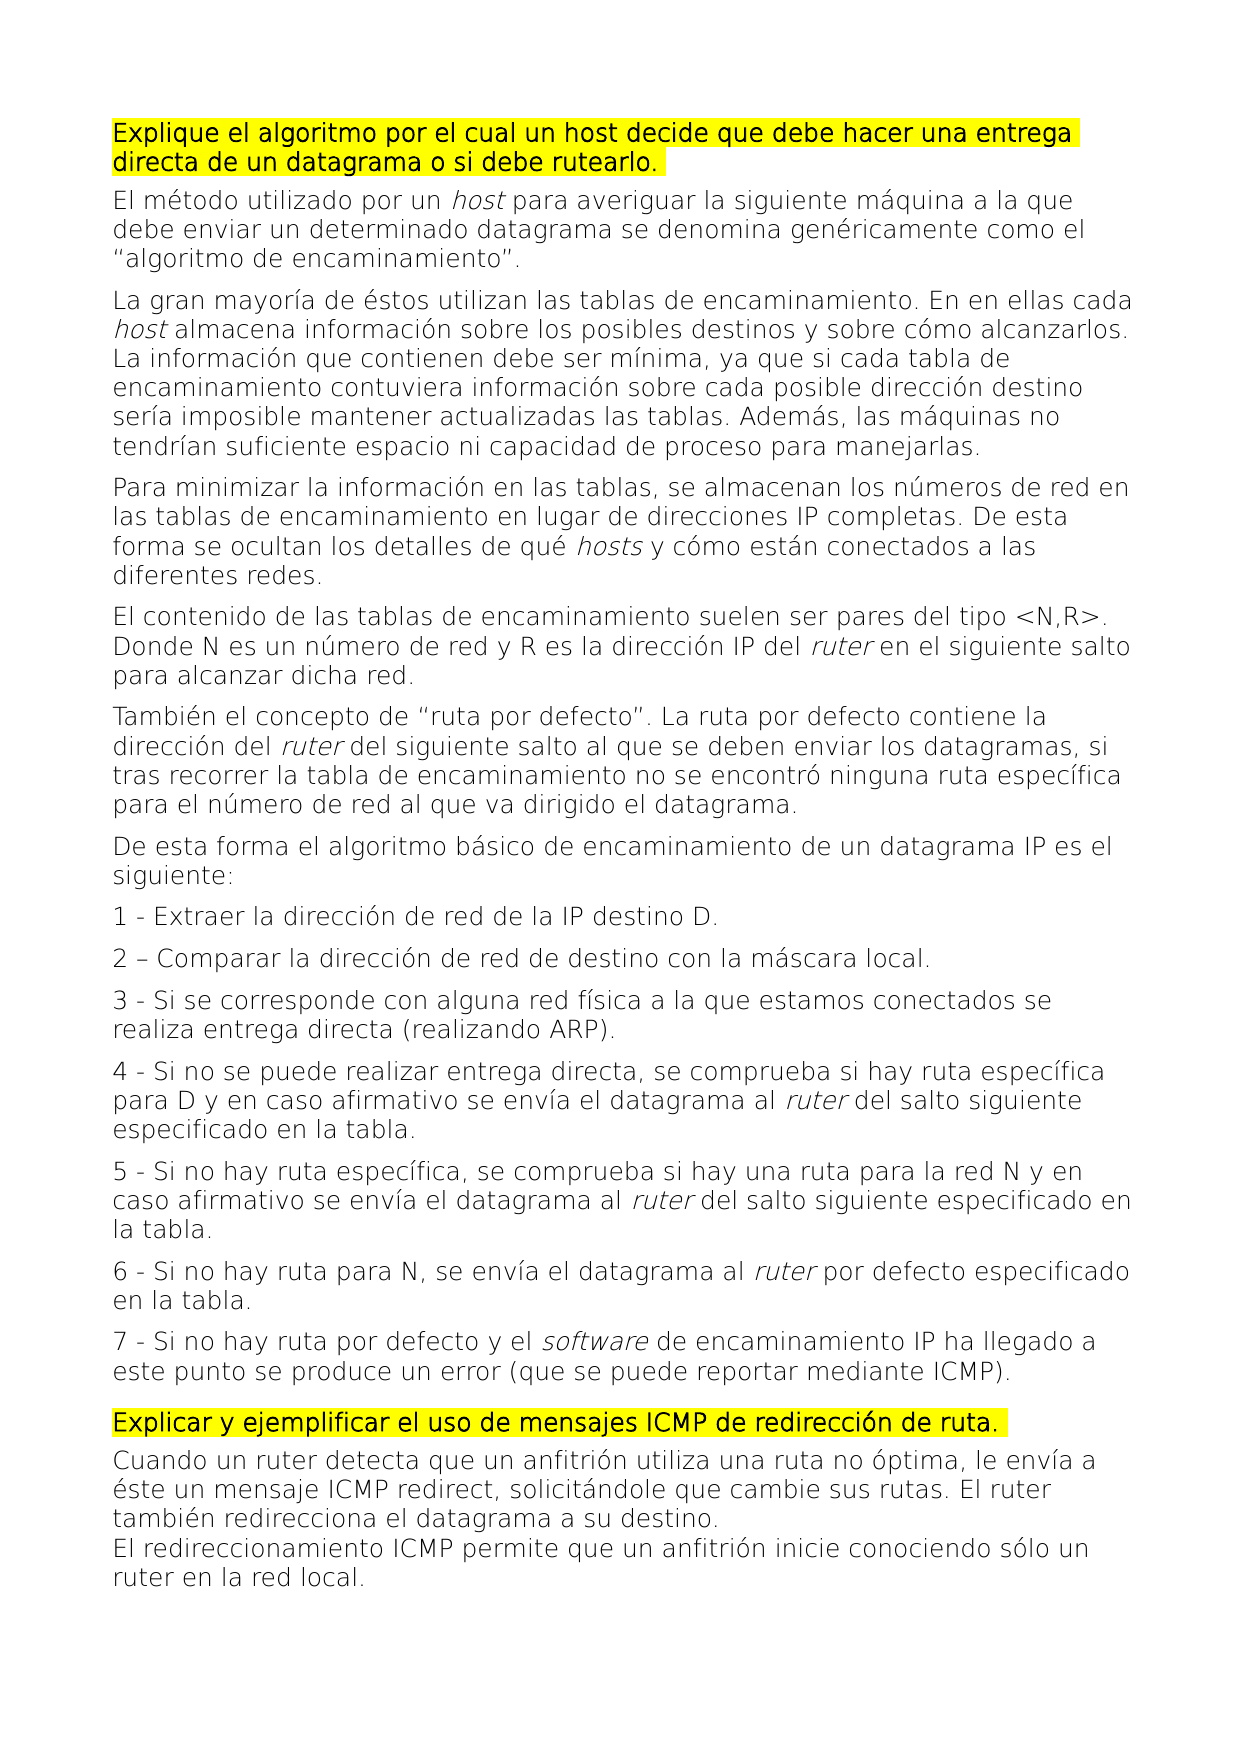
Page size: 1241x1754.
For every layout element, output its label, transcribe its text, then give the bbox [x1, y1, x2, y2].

text De esta forma el algoritmo básico de encaminamiento de un datagrama IP es el siguiente: [112, 832, 1137, 890]
text 2 – Comparar la dirección de red de destino con la máscara local. [112, 944, 1137, 973]
text Explique el algoritmo por el cual un host decide que debe hacer una entrega directa de un datagrama o si debe rutearlo. [112, 118, 1137, 176]
text 3 - Si se corresponde con alguna red física a la que estamos conectados se realiza entrega directa (realizando ARP). [112, 986, 1137, 1044]
text Cuando un ruter detecta que un anfitrión utiliza una ruta no óptima, le envía a éste un mensaje ICMP redirect, solicitándole que cambie sus rutas. El ruter también redirecciona el datagrama a su destino. [112, 1446, 1137, 1534]
text 4 - Si no se puede realizar entrega directa, se comprueba si hay ruta específica para D y en caso afirmativo se envía el datagrama al ruter del salto siguiente especificado en la tabla. [112, 1057, 1137, 1144]
text 5 - Si no hay ruta específica, se comprueba si hay una ruta para la red N y en caso afirmativo se envía el datagrama al ruter del salto siguiente especificado en la tabla. [112, 1157, 1137, 1244]
text La gran mayoría de éstos utilizan las tablas de encaminamiento. En en ellas cada host almacena información sobre los posibles destinos y sobre cómo alcanzarlos. La información que contienen debe ser mínima, ya que si cada tabla de encaminamiento contuviera información sobre cada posible dirección destino sería imposible mantener actualizadas las tablas. Además, las máquinas no tendrían suficiente espacio ni capacidad de proceso para manejarlas. [112, 286, 1137, 461]
text Explicar y ejemplificar el uso de mensajes ICMP de redirección de ruta. [112, 1408, 1137, 1437]
text El redireccionamiento ICMP permite que un anfitrión inicie conociendo sólo un ruter en la red local. [112, 1534, 1137, 1592]
text Para minimizar la información en las tablas, se almacenan los números de red en las tablas de encaminamiento en lugar de direcciones IP completas. De esta forma se ocultan los detalles de qué hosts y cómo están conectados a las diferentes redes. [112, 473, 1137, 590]
text 6 - Si no hay ruta para N, se envía el datagrama al ruter por defecto especificado en la tabla. [112, 1257, 1137, 1315]
text También el concepto de “ruta por defecto”. La ruta por defecto contiene la dirección del ruter del siguiente salto al que se deben enviar los datagramas, si tras recorrer la tabla de encaminamiento no se encontró ninguna ruta específica para el número de red al que va dirigido el datagrama. [112, 702, 1137, 819]
text El contenido de las tablas de encaminamiento suelen ser pares del tipo <N,R>. Donde N es un número de red y R es la dirección IP del ruter en el siguiente salto para alcanzar dicha red. [112, 602, 1137, 690]
text 7 - Si no hay ruta por defecto y el software de encaminamiento IP ha llegado a este punto se produce un error (que se puede reportar mediante ICMP). [112, 1327, 1137, 1386]
text 1 - Extraer la dirección de red de la IP destino D. [112, 902, 1137, 932]
text El método utilizado por un host para averiguar la siguiente máquina a la que debe enviar un determinado datagrama se denomina genéricamente como el “algoritmo de encaminamiento”. [112, 186, 1137, 273]
